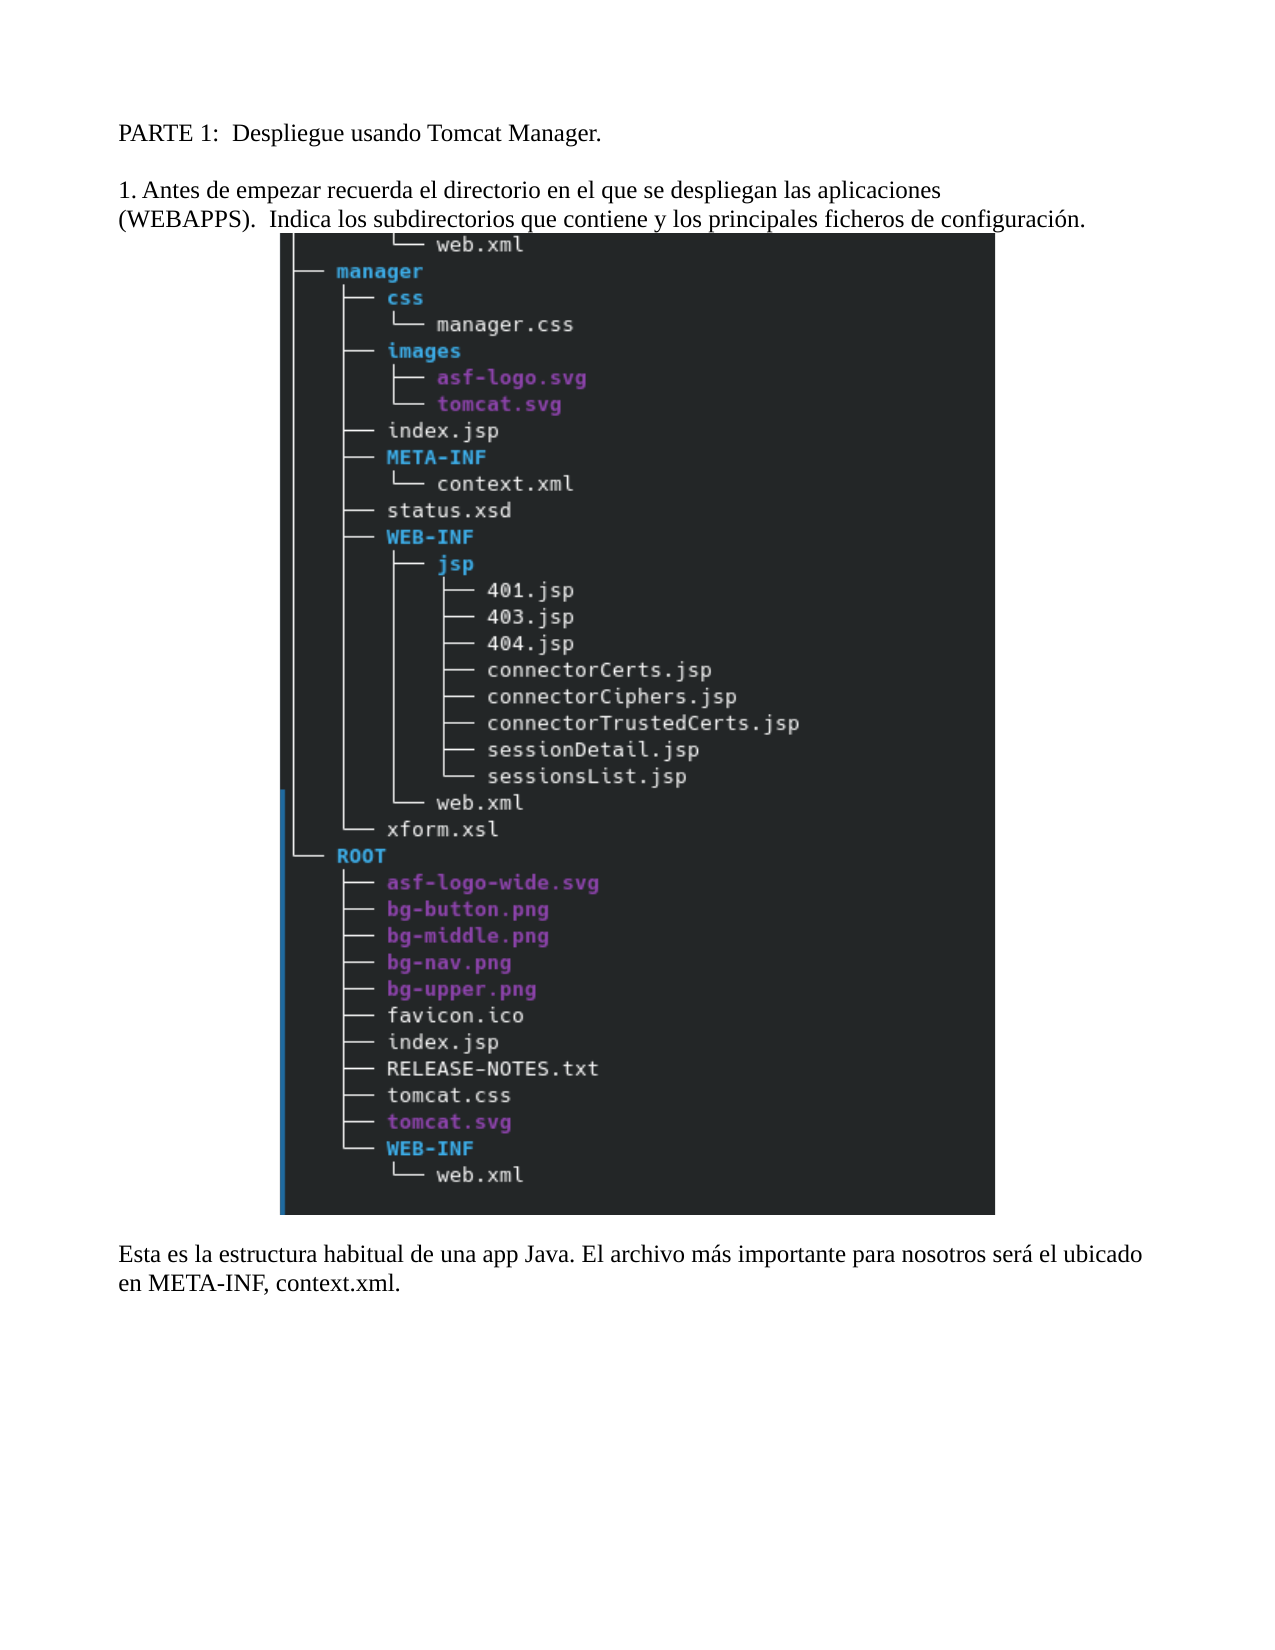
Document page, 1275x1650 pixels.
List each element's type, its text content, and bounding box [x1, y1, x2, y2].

text Esta es la estructura habitual de una app Java. El archivo más importante para nosotros será el ubicado en META-INF, context.xml. [118, 1239, 1157, 1297]
text PARTE 1: Despliegue usando Tomcat Manager. 1. Antes de empezar recuerda el directorio en el que se despliegan las aplicaciones (WEBAPPS). Indica los subdirectorios que contiene y los principales ficheros de configuración. [118, 118, 1157, 233]
picture [279, 233, 996, 1215]
